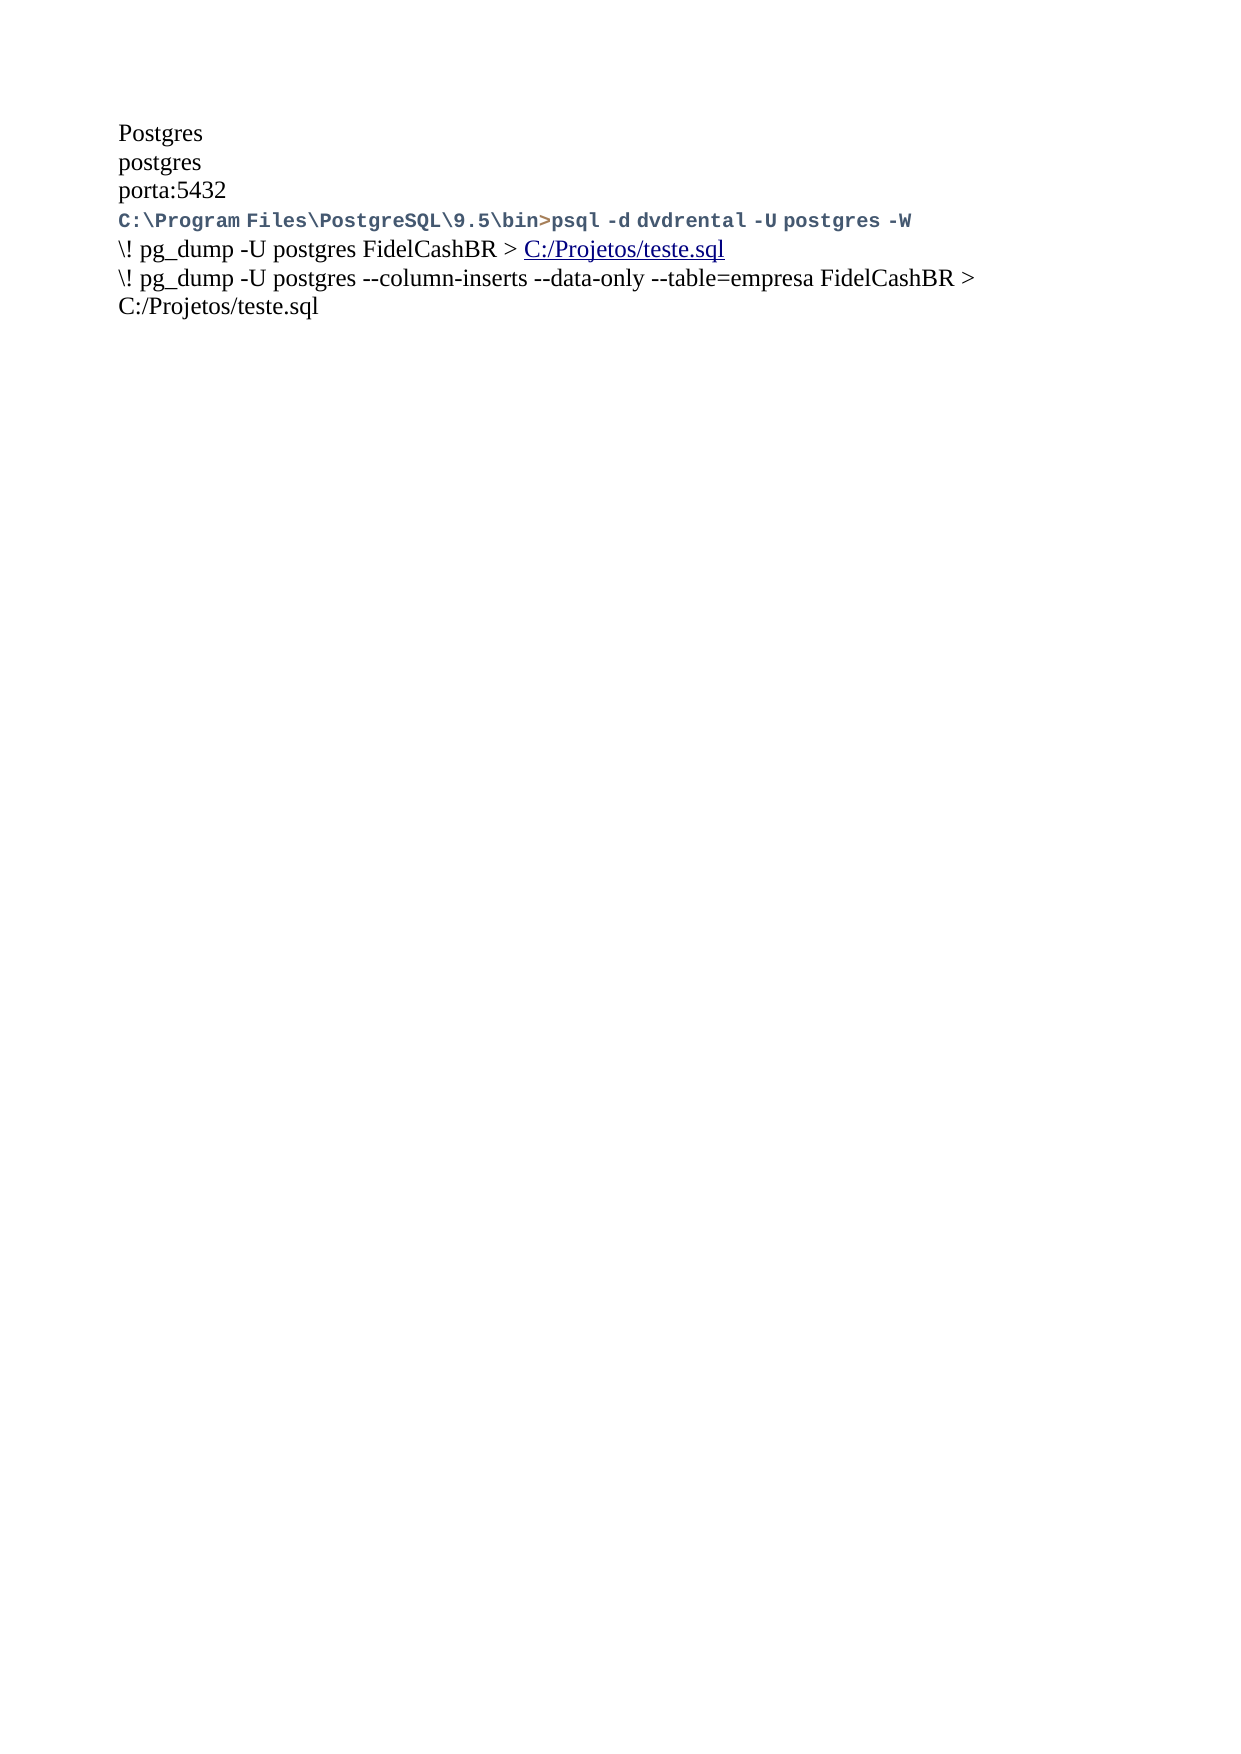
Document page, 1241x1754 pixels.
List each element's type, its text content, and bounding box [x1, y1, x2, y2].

text \! pg_dump -U postgres --column-inserts --data-only --table=empresa FidelCashBR > C:/Projetos/teste.sql [118, 263, 1122, 320]
text \! pg_dump -U postgres FidelCashBR > C:/Projetos/teste.sql [118, 234, 1122, 263]
text Postgres [118, 118, 1122, 147]
text C:\Program Files\PostgreSQL\9.5\bin>psql -d dvdrental -U postgres -W [118, 204, 1122, 234]
text postgres [118, 147, 1122, 176]
text porta:5432 [118, 176, 1122, 204]
